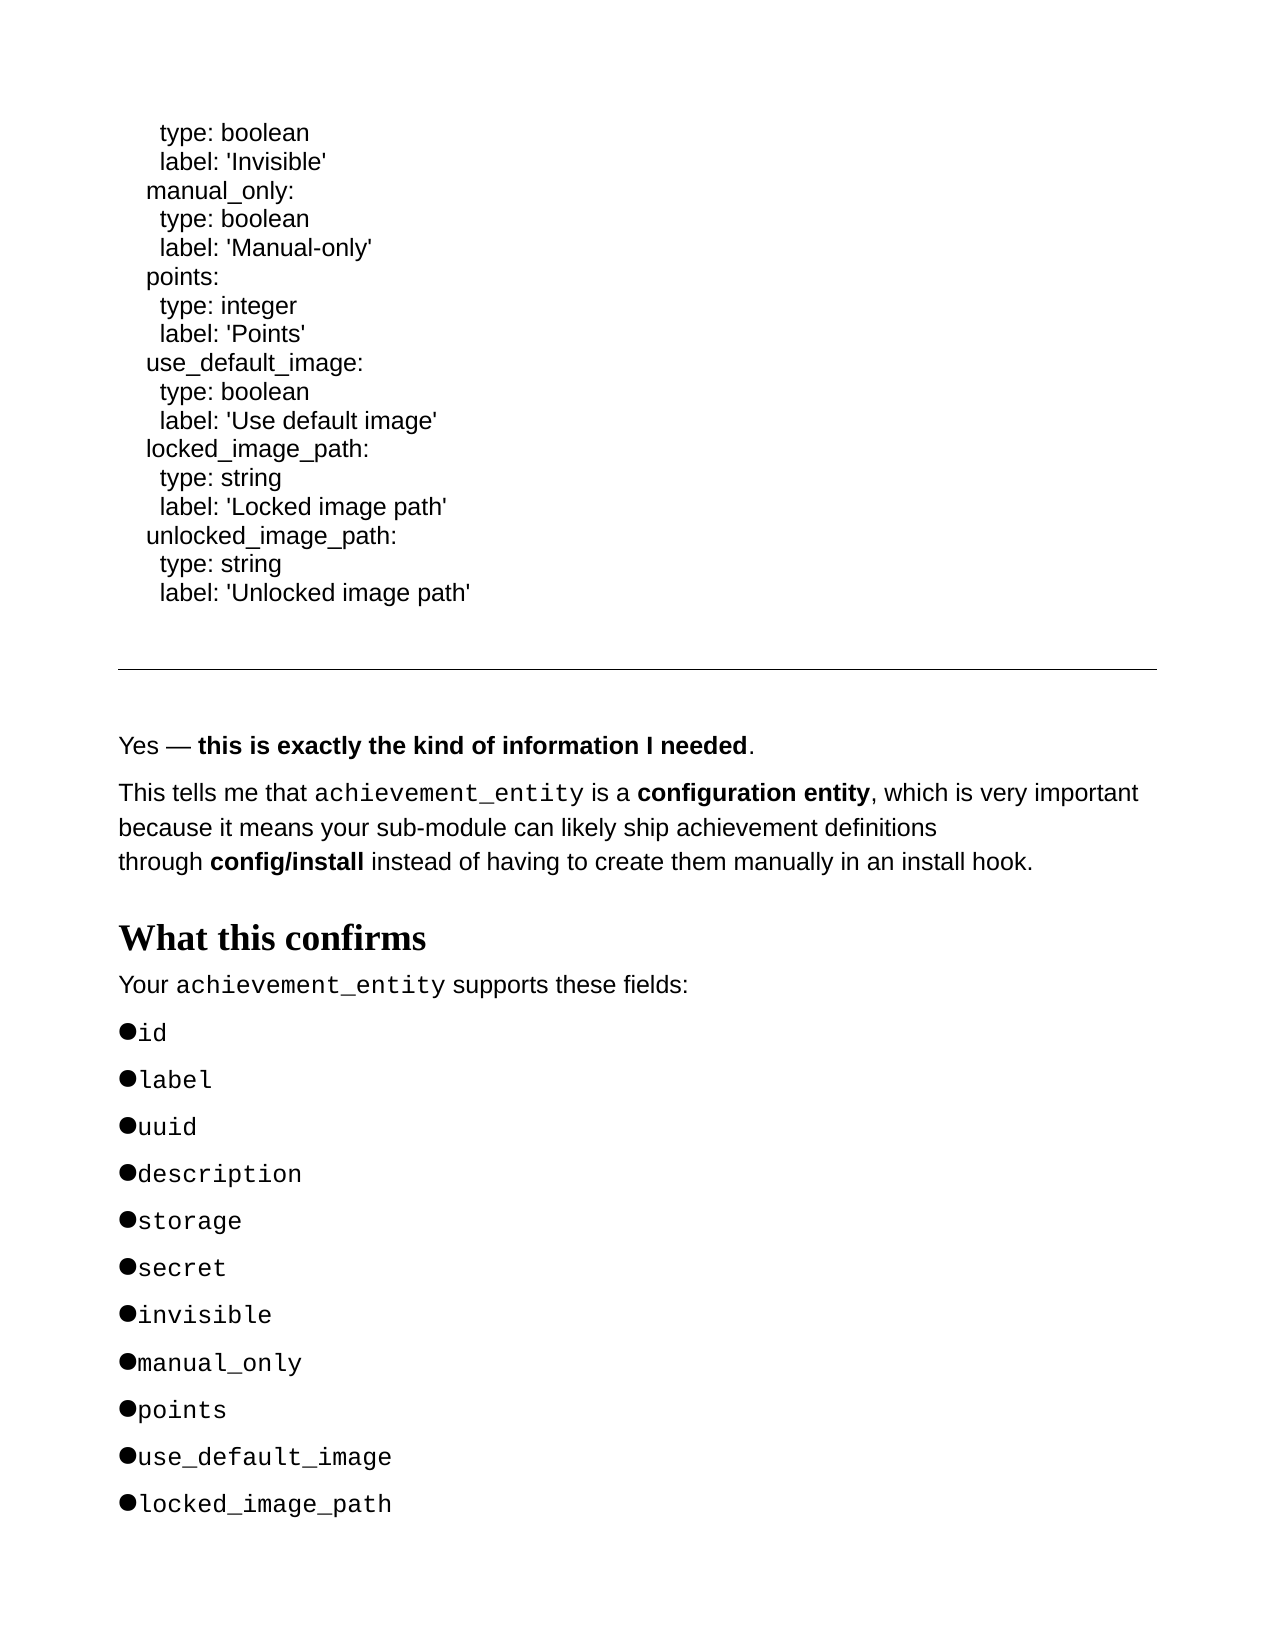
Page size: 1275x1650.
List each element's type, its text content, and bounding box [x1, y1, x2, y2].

text locked_image_path: [118, 434, 1157, 463]
list description [118, 1162, 1157, 1190]
list storage [118, 1209, 1157, 1237]
text label: 'Locked image path' [118, 492, 1157, 521]
text type: boolean [118, 377, 1157, 406]
text Your achievement_entity supports these fields: [118, 971, 1157, 1001]
text Yes — this is exactly the kind of information I needed. [118, 698, 1157, 759]
text This tells me that achievement_entity is a configuration entity, which is very important because it means your sub-module can likely ship achievement definitions through config/install instead of having to create them manually in an install hook. [118, 778, 1157, 875]
list points [118, 1397, 1157, 1426]
text label: 'Manual-only' [118, 233, 1157, 262]
list uuid [118, 1115, 1157, 1143]
list locked_image_path [118, 1491, 1157, 1520]
list use_default_image [118, 1444, 1157, 1473]
list manual_only [118, 1350, 1157, 1378]
list label [118, 1068, 1157, 1096]
text points: [118, 262, 1157, 291]
list secret [118, 1256, 1157, 1284]
text manual_only: [118, 176, 1157, 204]
text type: string [118, 463, 1157, 492]
text type: integer [118, 291, 1157, 319]
text label: 'Points' [118, 319, 1157, 348]
list id [118, 1021, 1157, 1049]
text label: 'Invisible' [118, 147, 1157, 176]
text label: 'Use default image' [118, 406, 1157, 434]
text label: 'Unlocked image path' [118, 578, 1157, 607]
subtitle What this confirms [118, 915, 1157, 958]
text type: string [118, 549, 1157, 578]
text use_default_image: [118, 348, 1157, 377]
text type: boolean [118, 118, 1157, 147]
text type: boolean [118, 204, 1157, 233]
list invisible [118, 1303, 1157, 1331]
text unlocked_image_path: [118, 521, 1157, 549]
